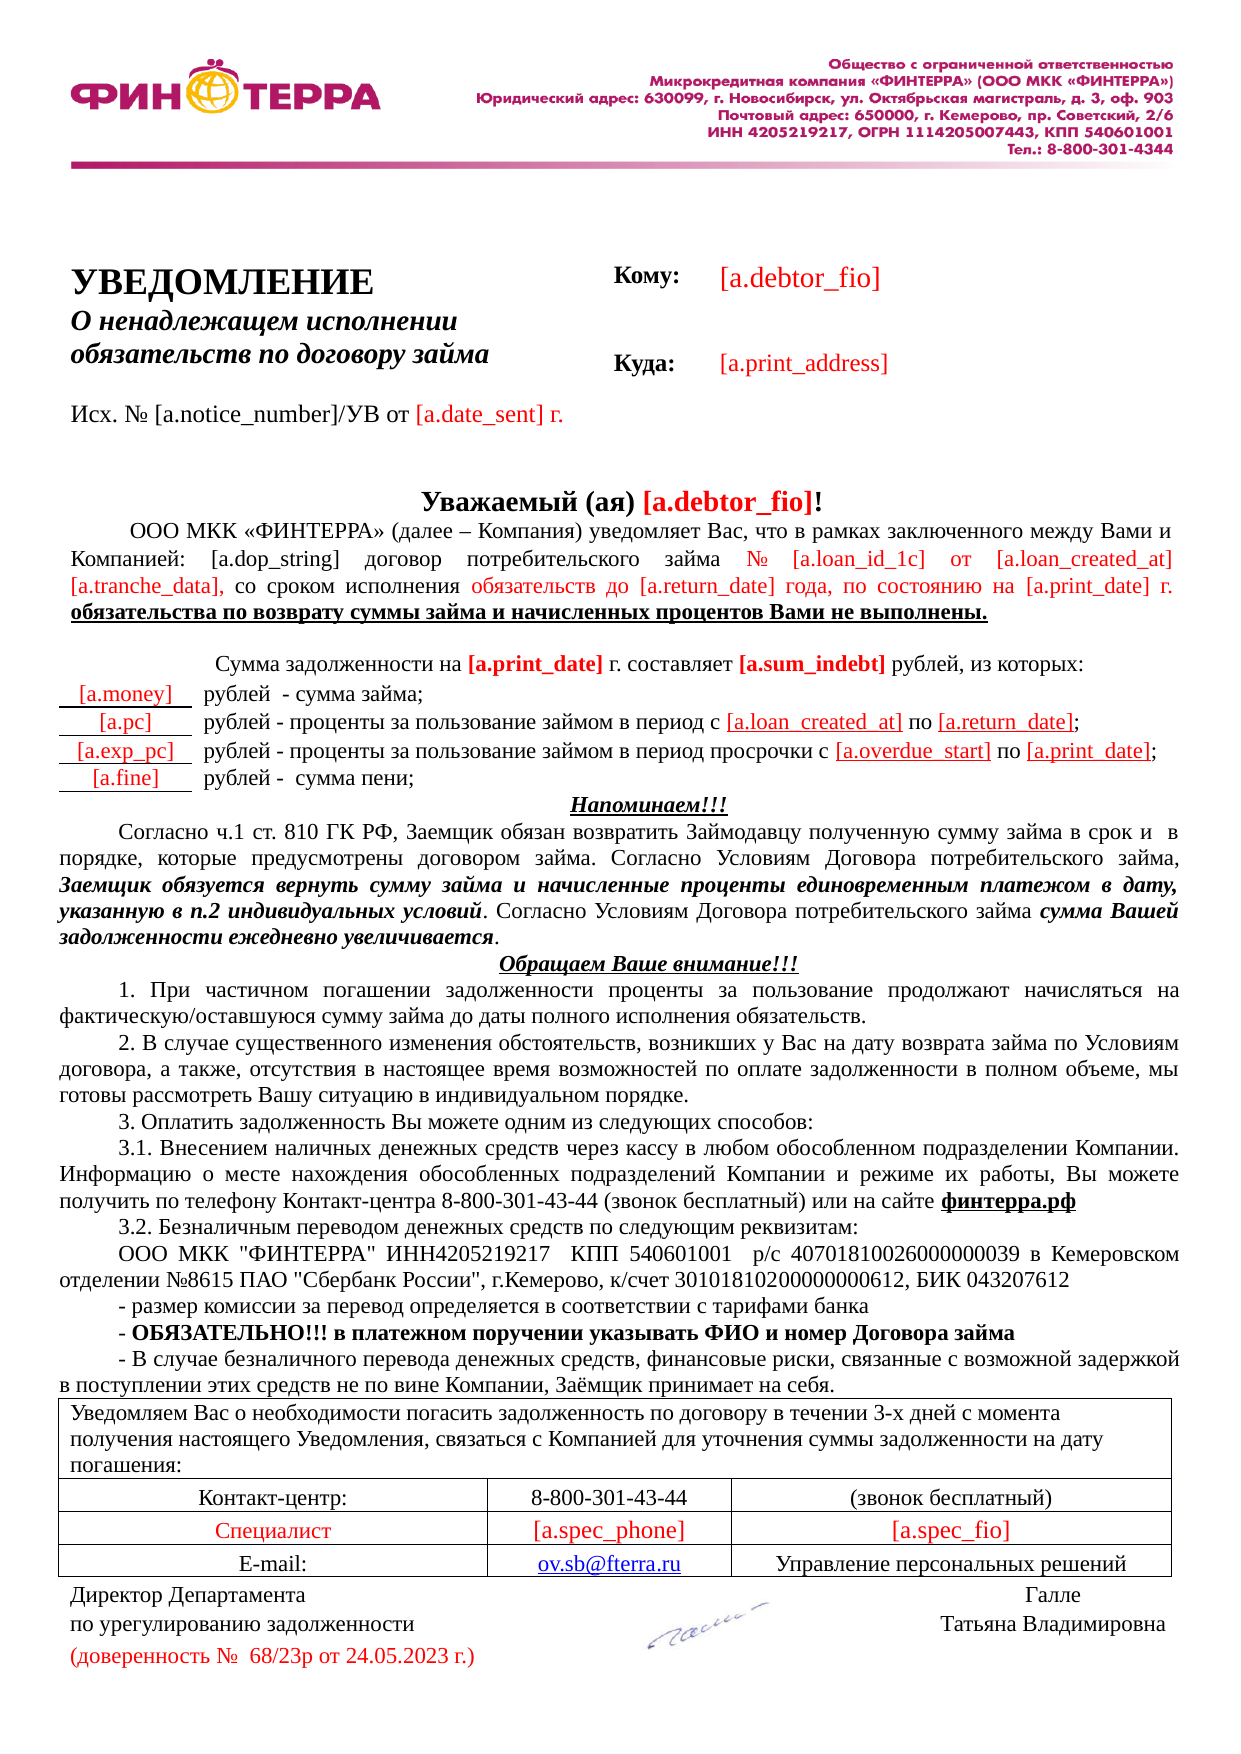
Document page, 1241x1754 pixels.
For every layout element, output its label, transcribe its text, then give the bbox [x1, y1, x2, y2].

table_cell [1172, 1544, 1191, 1576]
table_cell [a.pc] [59, 708, 192, 734]
table_cell [516, 1577, 915, 1668]
table_cell E-mail: [59, 1545, 487, 1576]
table_cell [a.print_address] [708, 348, 1069, 484]
text 1. При частичном погашении задолженности проценты за пользование продолжают начисляться на фактическую/оставшуюся сумму займа до даты полного исполнения обязательств. [59, 976, 1181, 1029]
table_cell ov.sb@fterra.ru [488, 1545, 731, 1576]
table_cell Кому: [603, 260, 708, 348]
table_header рублей - сумма займа; [192, 676, 1196, 706]
table_cell (доверенность № 68/23р от 24.05.2023 г.) [59, 1637, 516, 1668]
table_header [59, 59, 1184, 260]
table_cell [1116, 1637, 1166, 1668]
table_cell [a.spec_fio] [732, 1512, 1171, 1543]
table_cell [a.spec_phone] [488, 1512, 731, 1543]
table_cell Директор Департамента [59, 1577, 516, 1608]
text 3. Оплатить задолженность Вы можете одним из следующих способов: [59, 1108, 1181, 1134]
table_cell Управление персональных решений [732, 1545, 1171, 1576]
table_cell (звонок бесплатный) [732, 1479, 1171, 1511]
text Сумма задолженности на [a.print_date] г. составляет [a.sum_indebt] рублей, из которых: [59, 650, 1181, 676]
text 3.2. Безналичным переводом денежных средств по следующим реквизитам: [59, 1213, 1181, 1239]
table_cell Уважаемый (ая) [a.debtor_fio]! ООО МКК «ФИНТЕРРА» (далее – Компания) уведомляет Вас, что в рамках заключенного между Вами и Компанией: [a.dop_string] договор потребительского займа № [a.loan_id_1c] от [a.loan_created_at][a.tranche_data], со сроком исполнения обязательств до [a.return_date] года, по состоянию на [a.print_date] г. обязательства по возврату суммы займа и начисленных процентов Вами не выполнены. [59, 484, 1184, 650]
table_header Уведомляем Вас о необходимости погасить задолженность по договору в течении 3-х дней с момента получения настоящего Уведомления, связаться с Компанией для уточнения суммы задолженности на дату погашения: [59, 1399, 1171, 1478]
table_cell УВЕДОМЛЕНИЕ О ненадлежащем исполнении обязательств по договору займа Исх. № [a.notice_number]/УВ от [a.date_sent] г. [59, 260, 602, 484]
table_cell Специалист [59, 1512, 487, 1543]
text Напоминаем!!! [59, 792, 1181, 818]
table_cell [a.debtor_fio] [708, 260, 1069, 348]
table_cell 8-800-301-43-44 [488, 1479, 731, 1511]
text 2. В случае существенного изменения обстоятельств, возникших у Вас на дату возврата займа по Условиям договора, а также, отсутствия в настоящее время возможностей по оплате задолженности в полном объеме, мы готовы рассмотреть Вашу ситуацию в индивидуальном порядке. [59, 1029, 1181, 1108]
table_cell рублей - проценты за пользование займом в период с [a.loan_created_at] по [a.return_date]; [192, 706, 1196, 734]
table_cell Галле [915, 1576, 1191, 1608]
picture [638, 1591, 780, 1659]
text - В случае безналичного перевода денежных средств, финансовые риски, связанные с возможной задержкой в поступлении этих средств не по вине Компании, Заёмщик принимает на себя. [59, 1345, 1181, 1398]
table_cell Куда: [603, 348, 708, 484]
table_header [1172, 1398, 1191, 1478]
table_cell рублей - сумма пени; [192, 763, 1196, 791]
text Согласно ч.1 ст. 810 ГК РФ, Заемщик обязан возвратить Займодавцу полученную сумму займа в срок и в порядке, которые предусмотрены договором займа. Согласно Условиям Договора потребительского займа, Заемщик обязуется вернуть сумму займа и начисленные проценты единовременным платежом в дату, указанную в п.2 индивидуальных условий. Согласно Условиям Договора потребительского займа сумма Вашей задолженности ежедневно увеличивается. [59, 818, 1181, 950]
table_cell [1172, 1511, 1191, 1543]
table_cell [a.fine] [59, 764, 192, 791]
table_cell Татьяна Владимировна [915, 1608, 1191, 1637]
text - размер комиссии за перевод определяется в соответствии с тарифами банка [59, 1292, 1181, 1319]
table_cell по урегулированию задолженности [59, 1608, 516, 1637]
table_cell рублей - проценты за пользование займом в период просрочки с [a.overdue_start] по [a.print_date]; [192, 735, 1196, 763]
table_cell [1015, 1637, 1116, 1668]
table_cell [1166, 1637, 1191, 1668]
table_cell [1069, 260, 1184, 484]
picture [70, 59, 1173, 169]
text Обращаем Ваше внимание!!! [59, 950, 1181, 976]
text - ОБЯЗАТЕЛЬНО!!! в платежном поручении указывать ФИО и номер Договора займа [59, 1319, 1181, 1345]
table_header [a.money] [59, 676, 192, 706]
text ООО МКК "ФИНТЕРРА" ИНН4205219217 КПП 540601001 р/с 40701810026000000039 в Кемеровском отделении №8615 ПАО "Сбербанк России", г.Кемерово, к/счет 30101810200000000612, БИК 043207612 [59, 1239, 1181, 1292]
table_cell [1172, 1478, 1191, 1511]
table_cell Контакт-центр: [59, 1479, 487, 1511]
text 3.1. Внесением наличных денежных средств через кассу в любом обособленном подразделении Компании. Информацию о месте нахождения обособленных подразделений Компании и режиме их работы, Вы можете получить по телефону Контакт-центра 8-800-301-43-44 (звонок бесплатный) или на сайте финтерра.рф [59, 1134, 1181, 1213]
table_cell [915, 1637, 1015, 1668]
table_cell [a.exp_pc] [59, 736, 192, 763]
